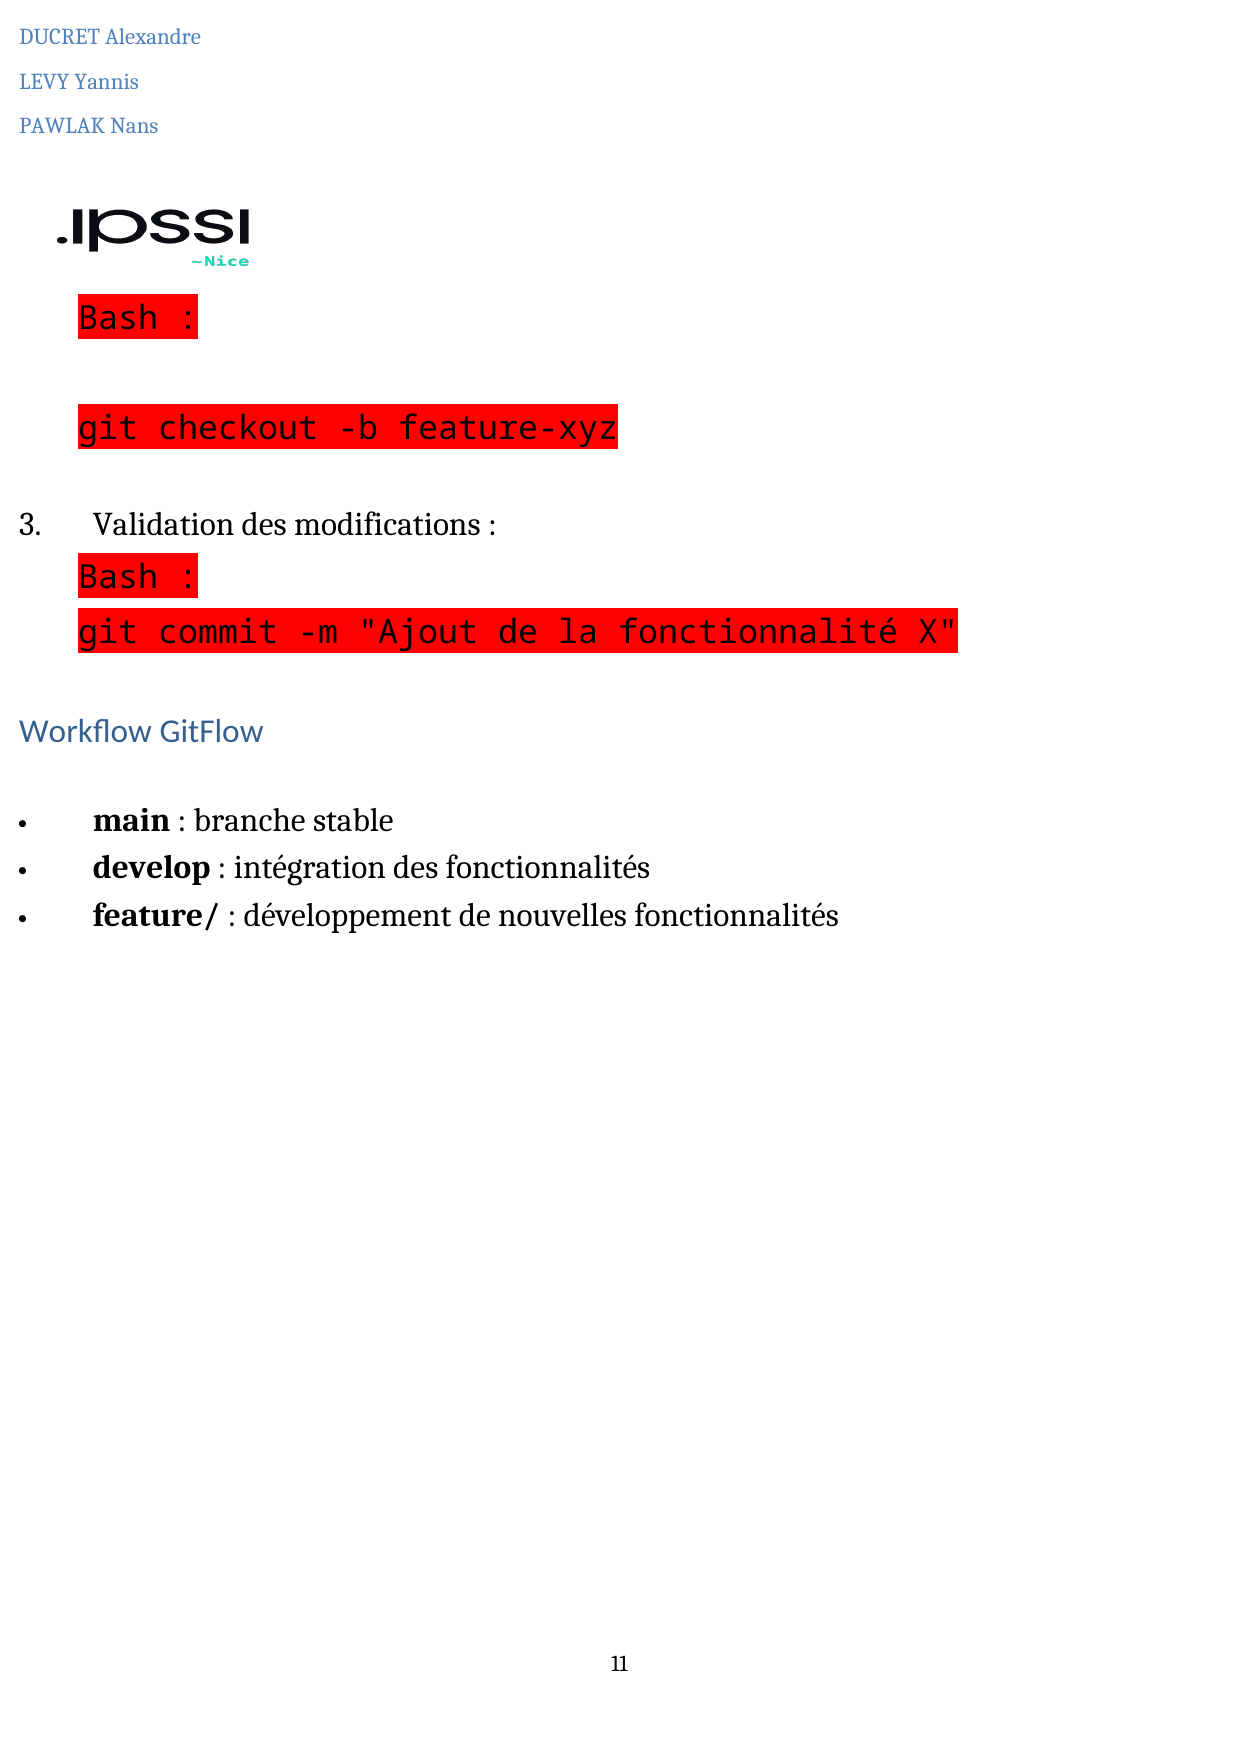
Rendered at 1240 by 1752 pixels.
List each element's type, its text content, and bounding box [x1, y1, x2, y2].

list main : branche stable [19, 802, 1160, 840]
text Bash : [78, 553, 1160, 598]
list develop : intégration des fonctionnalités [19, 849, 1160, 887]
text git checkout -b feature-xyz [78, 404, 1160, 449]
text Bash : [78, 294, 1160, 339]
text git commit -m "Ajout de la fonctionnalité X" [78, 608, 1160, 653]
list feature/ : développement de nouvelles fonctionnalités [19, 896, 1160, 934]
list Validation des modifications : [19, 506, 1160, 544]
subtitle Workflow GitFlow [19, 709, 1219, 750]
